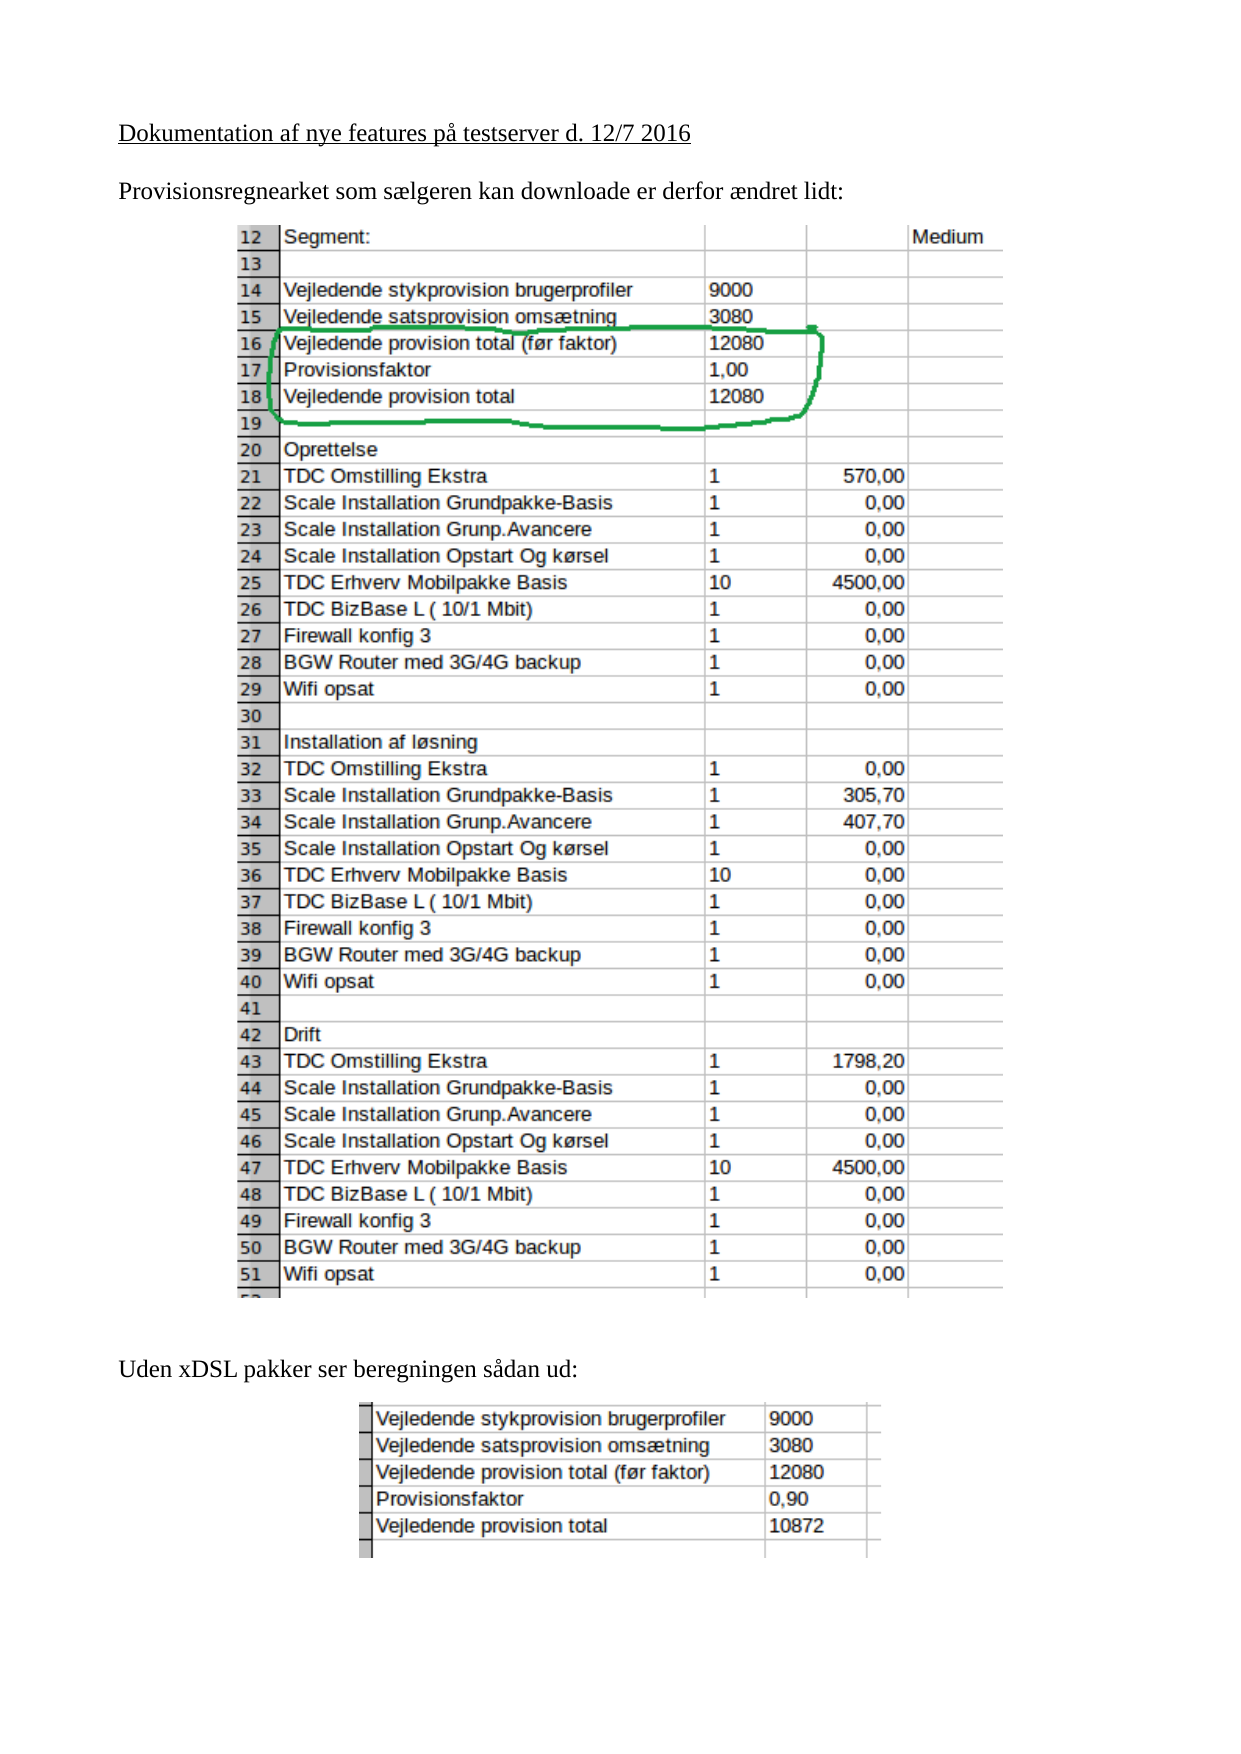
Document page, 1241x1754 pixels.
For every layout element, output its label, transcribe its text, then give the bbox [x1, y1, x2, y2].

text Uden xDSL pakker ser beregningen sådan ud: [118, 1354, 1122, 1383]
picture [359, 1402, 882, 1558]
text Provisionsregnearket som sælgeren kan downloade er derfor ændret lidt: [118, 176, 1122, 205]
picture [237, 225, 1003, 1298]
